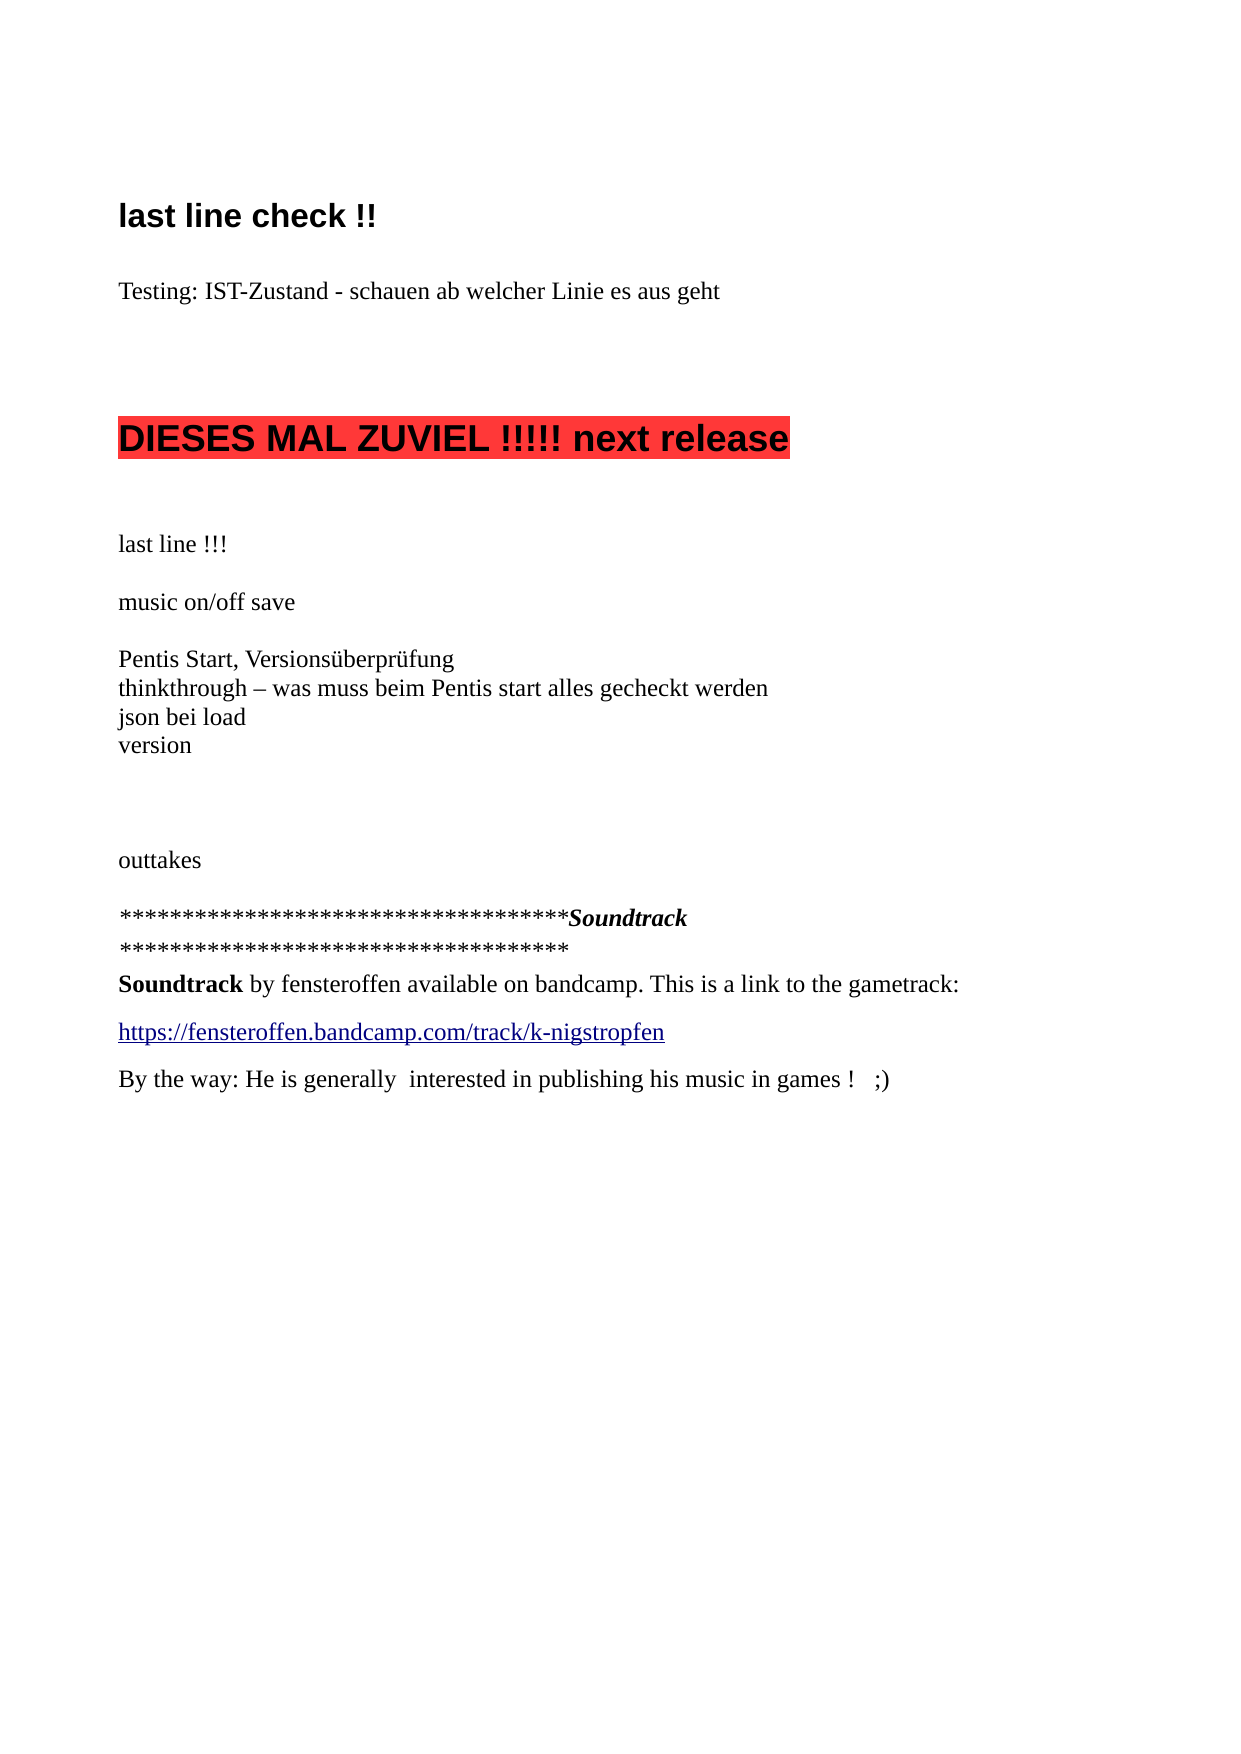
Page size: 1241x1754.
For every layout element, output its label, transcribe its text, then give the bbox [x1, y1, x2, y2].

text ************************************Soundtrack ************************************ Soundtrack by fensteroffen available on bandcamp. This is a link to the gametrack: [118, 903, 1122, 998]
text version [118, 731, 1122, 759]
subtitle DIESES MAL ZUVIEL !!!!! next release [118, 416, 1122, 459]
text json bei load [118, 702, 1122, 731]
text outtakes [118, 846, 1122, 874]
subtitle last line check !! [118, 196, 1122, 235]
text https://fensteroffen.bandcamp.com/track/k-nigstropfen [118, 1017, 1122, 1045]
text last line !!! [118, 529, 1122, 558]
text Pentis Start, Versionsüberprüfung [118, 644, 1122, 673]
text thinkthrough – was muss beim Pentis start alles gecheckt werden [118, 673, 1122, 702]
text By the way: He is generally interested in publishing his music in games ! ;) [118, 1064, 1122, 1093]
text music on/off save [118, 587, 1122, 616]
text Testing: IST-Zustand - schauen ab welcher Linie es aus geht [118, 276, 1122, 305]
